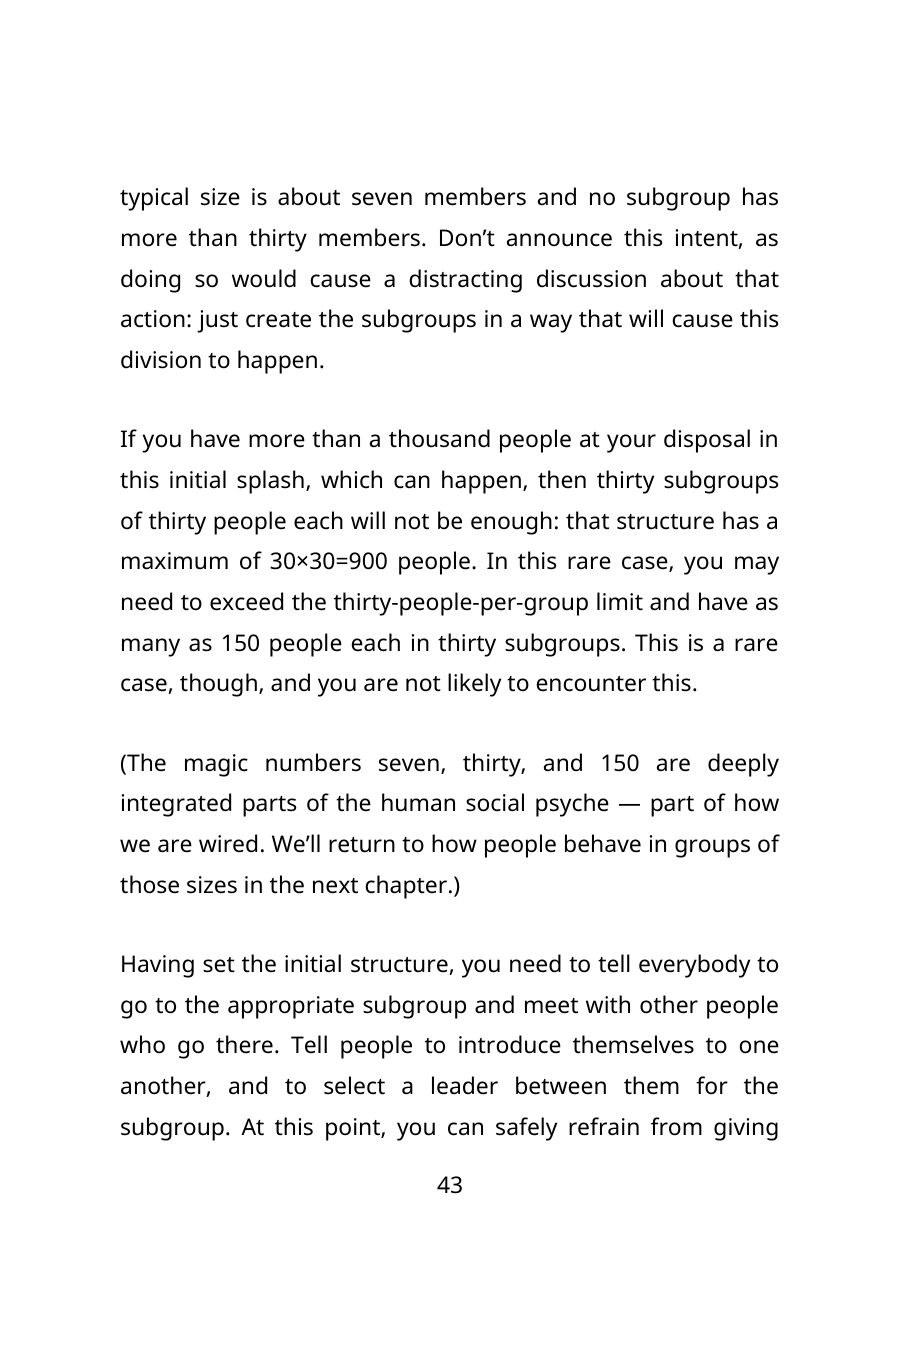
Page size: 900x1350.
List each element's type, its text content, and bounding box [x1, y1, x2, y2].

text If you have more than a thousand people at your disposal in this initial splash, which can happen, then thirty subgroups of thirty people each will not be enough: that structure has a maximum of 30×30=900 people. In this rare case, you may need to exceed the thirty-people-per-group limit and have as many as 150 people each in thirty subgroups. This is a rare case, though, and you are not likely to encounter this. [120, 423, 780, 698]
text (The magic numbers seven, thirty, and 150 are deeply integrated parts of the human social psyche — part of how we are wired. We’ll return to how people behave in groups of those sizes in the next chapter.) [120, 747, 780, 900]
text Having set the initial structure, you need to tell everybody to go to the appropriate subgroup and meet with other people who go there. Tell people to introduce themselves to one another, and to select a leader between them for the subgroup. At this point, you can safely refrain from giving [120, 948, 780, 1142]
text typical size is about seven members and no subgroup has more than thirty members. Don’t announce this intent, as doing so would cause a distracting discussion about that action: just create the subgroups in a way that will cause this division to happen. [120, 181, 780, 375]
